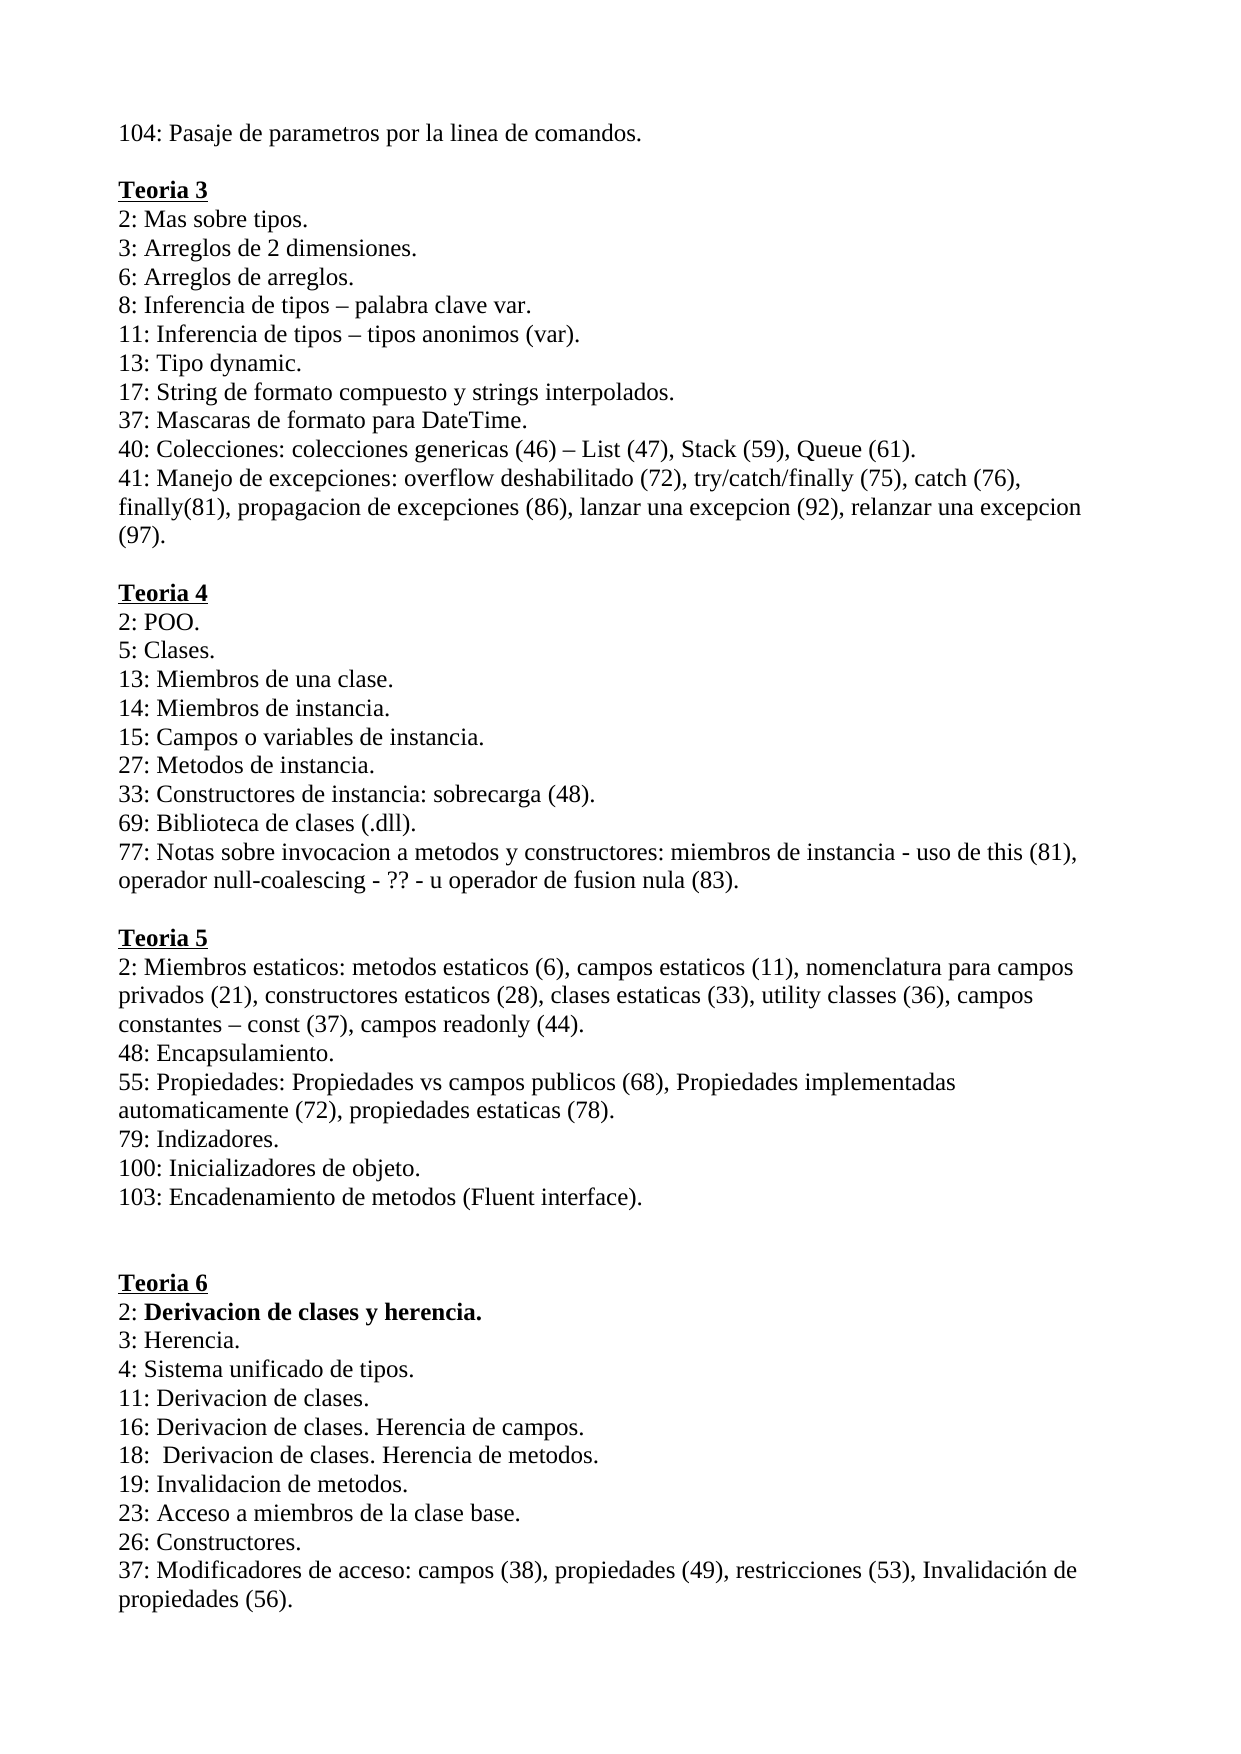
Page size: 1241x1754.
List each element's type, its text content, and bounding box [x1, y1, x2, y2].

text 4: Sistema unificado de tipos. [118, 1354, 1122, 1383]
text 104: Pasaje de parametros por la linea de comandos. [118, 118, 1122, 147]
text 2: Mas sobre tipos. [118, 204, 1122, 233]
text 55: Propiedades: Propiedades vs campos publicos (68), Propiedades implementadas automaticamente (72), propiedades estaticas (78). [118, 1067, 1122, 1124]
text 19: Invalidacion de metodos. [118, 1469, 1122, 1498]
text 77: Notas sobre invocacion a metodos y constructores: miembros de instancia - uso de this (81), operador null-coalescing - ?? - u operador de fusion nula (83). [118, 837, 1122, 894]
text 16: Derivacion de clases. Herencia de campos. [118, 1412, 1122, 1441]
text 11: Inferencia de tipos – tipos anonimos (var). [118, 319, 1122, 348]
text 18: Derivacion de clases. Herencia de metodos. [118, 1441, 1122, 1469]
text 2: POO. [118, 607, 1122, 636]
text 11: Derivacion de clases. [118, 1383, 1122, 1412]
text 3: Herencia. [118, 1326, 1122, 1354]
text 6: Arreglos de arreglos. [118, 262, 1122, 291]
text Teoria 4 [118, 578, 1122, 607]
text Teoria 3 [118, 176, 1122, 204]
text 37: Mascaras de formato para DateTime. [118, 406, 1122, 434]
text 40: Colecciones: colecciones genericas (46) – List (47), Stack (59), Queue (61). [118, 434, 1122, 463]
text 26: Constructores. [118, 1527, 1122, 1556]
text 2: Miembros estaticos: metodos estaticos (6), campos estaticos (11), nomenclatura para campos privados (21), constructores estaticos (28), clases estaticas (33), utility classes (36), campos constantes – const (37), campos readonly (44). [118, 952, 1122, 1038]
text 14: Miembros de instancia. [118, 693, 1122, 722]
text 103: Encadenamiento de metodos (Fluent interface). [118, 1182, 1122, 1211]
text 27: Metodos de instancia. [118, 751, 1122, 779]
text 13: Tipo dynamic. [118, 348, 1122, 377]
text 8: Inferencia de tipos – palabra clave var. [118, 291, 1122, 319]
text 2: Derivacion de clases y herencia. [118, 1297, 1122, 1326]
text 15: Campos o variables de instancia. [118, 722, 1122, 751]
text 5: Clases. [118, 636, 1122, 664]
text 33: Constructores de instancia: sobrecarga (48). [118, 779, 1122, 808]
text 17: String de formato compuesto y strings interpolados. [118, 377, 1122, 406]
text Teoria 6 [118, 1268, 1122, 1297]
text 37: Modificadores de acceso: campos (38), propiedades (49), restricciones (53), Invalidación de propiedades (56). [118, 1556, 1122, 1613]
text 41: Manejo de excepciones: overflow deshabilitado (72), try/catch/finally (75), catch (76), finally(81), propagacion de excepciones (86), lanzar una excepcion (92), relanzar una excepcion (97). [118, 463, 1122, 549]
text 13: Miembros de una clase. [118, 664, 1122, 693]
text 23: Acceso a miembros de la clase base. [118, 1498, 1122, 1527]
text Teoria 5 [118, 923, 1122, 952]
text 48: Encapsulamiento. [118, 1038, 1122, 1067]
text 79: Indizadores. [118, 1124, 1122, 1153]
text 100: Inicializadores de objeto. [118, 1153, 1122, 1182]
text 69: Biblioteca de clases (.dll). [118, 808, 1122, 837]
text 3: Arreglos de 2 dimensiones. [118, 233, 1122, 262]
